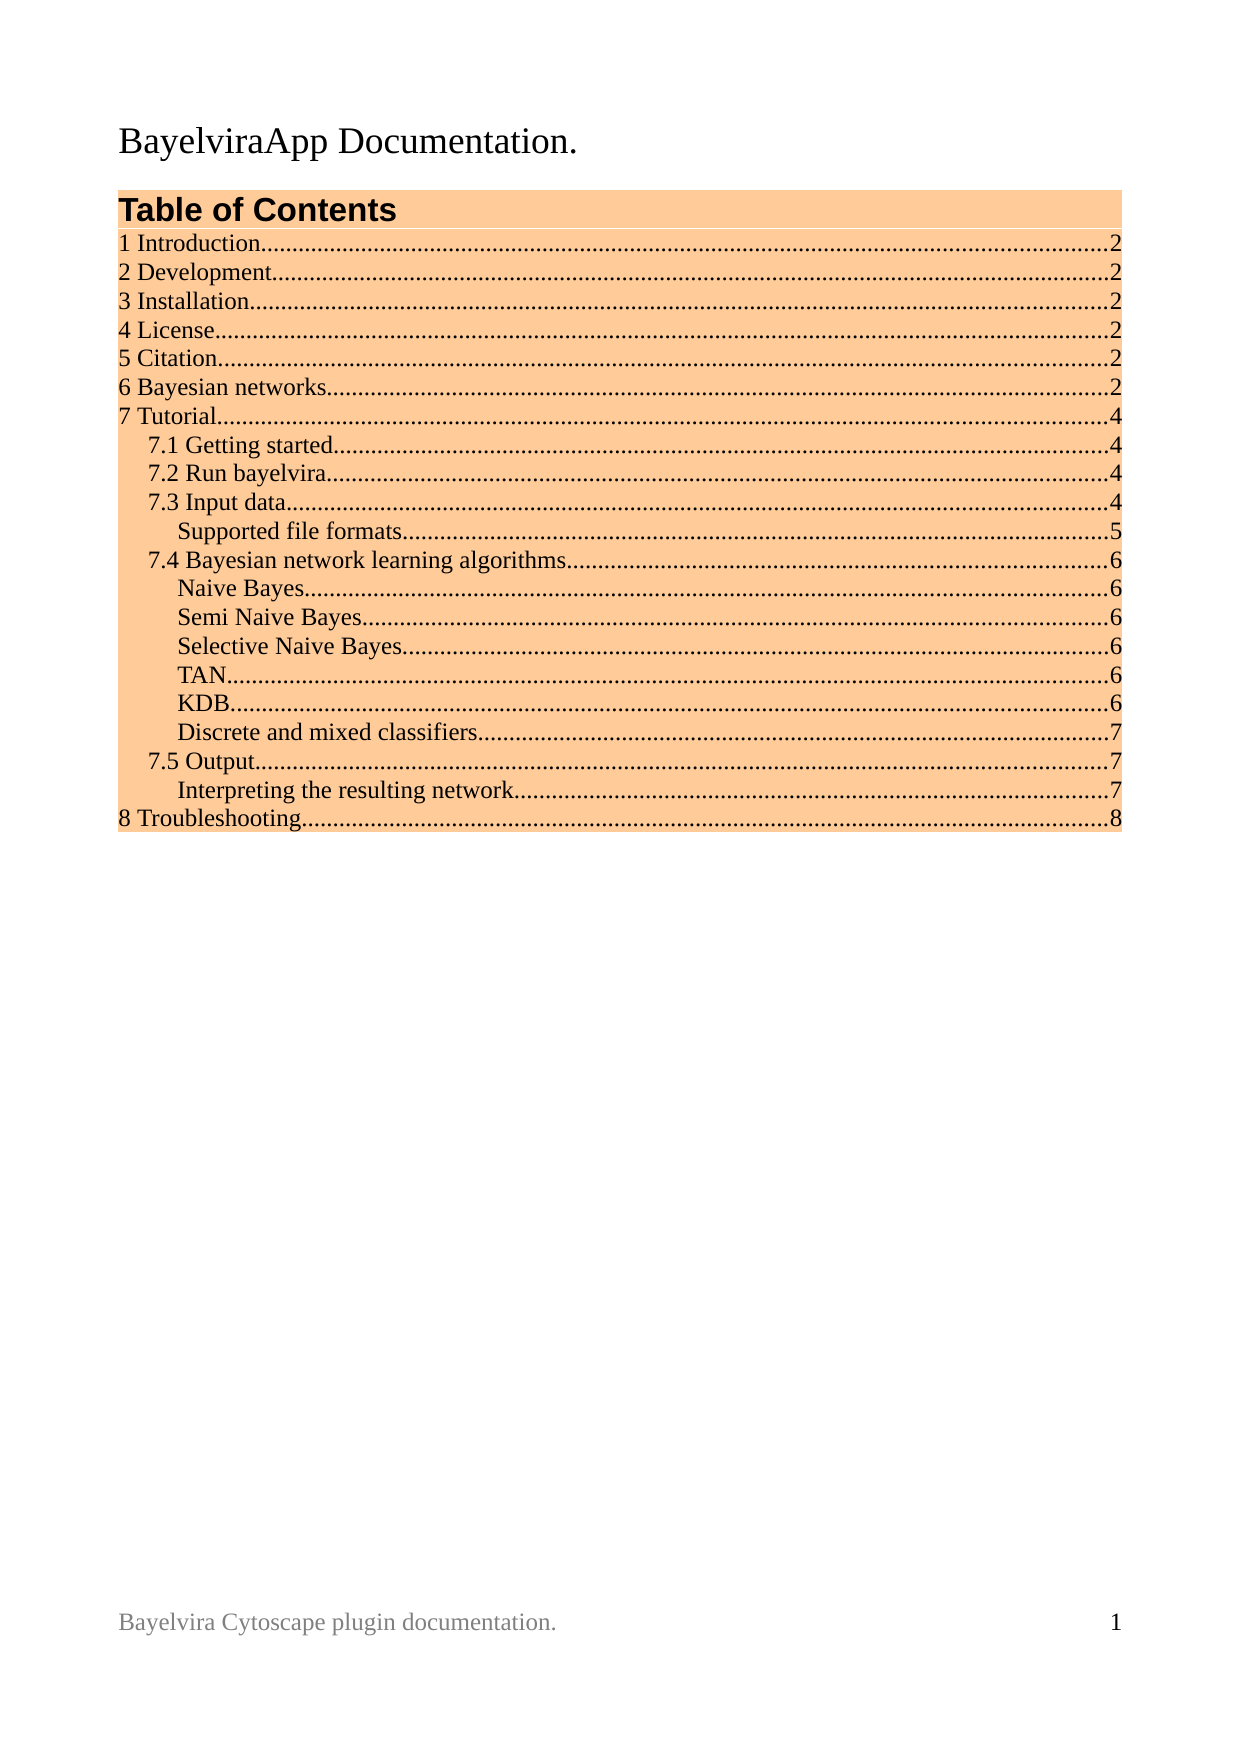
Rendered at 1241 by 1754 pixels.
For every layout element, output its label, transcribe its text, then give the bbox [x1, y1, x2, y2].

text 5 Citation. 2 [118, 343, 1122, 372]
text 3 Installation. 2 [118, 286, 1122, 315]
text Selective Naive Bayes. 6 [177, 631, 1122, 660]
text 6 Bayesian networks. 2 [118, 372, 1122, 401]
text 8 Troubleshooting. 8 [118, 803, 1122, 832]
text 4 License. 2 [118, 315, 1122, 343]
text 2 Development. 2 [118, 257, 1122, 286]
text TAN. 6 [177, 660, 1122, 688]
text Semi Naive Bayes. 6 [177, 602, 1122, 631]
text Interpreting the resulting network. 7 [177, 775, 1122, 803]
text KDB. 6 [177, 688, 1122, 717]
text Supported file formats. 5 [177, 516, 1122, 545]
text 7.2 Run bayelvira. 4 [148, 458, 1122, 487]
text 7.3 Input data. 4 [148, 487, 1122, 516]
text 7.5 Output. 7 [148, 746, 1122, 775]
text BayelviraApp Documentation. [118, 118, 1122, 161]
text 7.1 Getting started. 4 [148, 430, 1122, 458]
text Discrete and mixed classifiers. 7 [177, 717, 1122, 746]
text 7.4 Bayesian network learning algorithms. 6 [148, 545, 1122, 573]
text 7 Tutorial. 4 [118, 401, 1122, 430]
subtitle Table of Contents [118, 190, 1122, 228]
text 1 Introduction. 2 [118, 228, 1122, 257]
text Naive Bayes. 6 [177, 573, 1122, 602]
